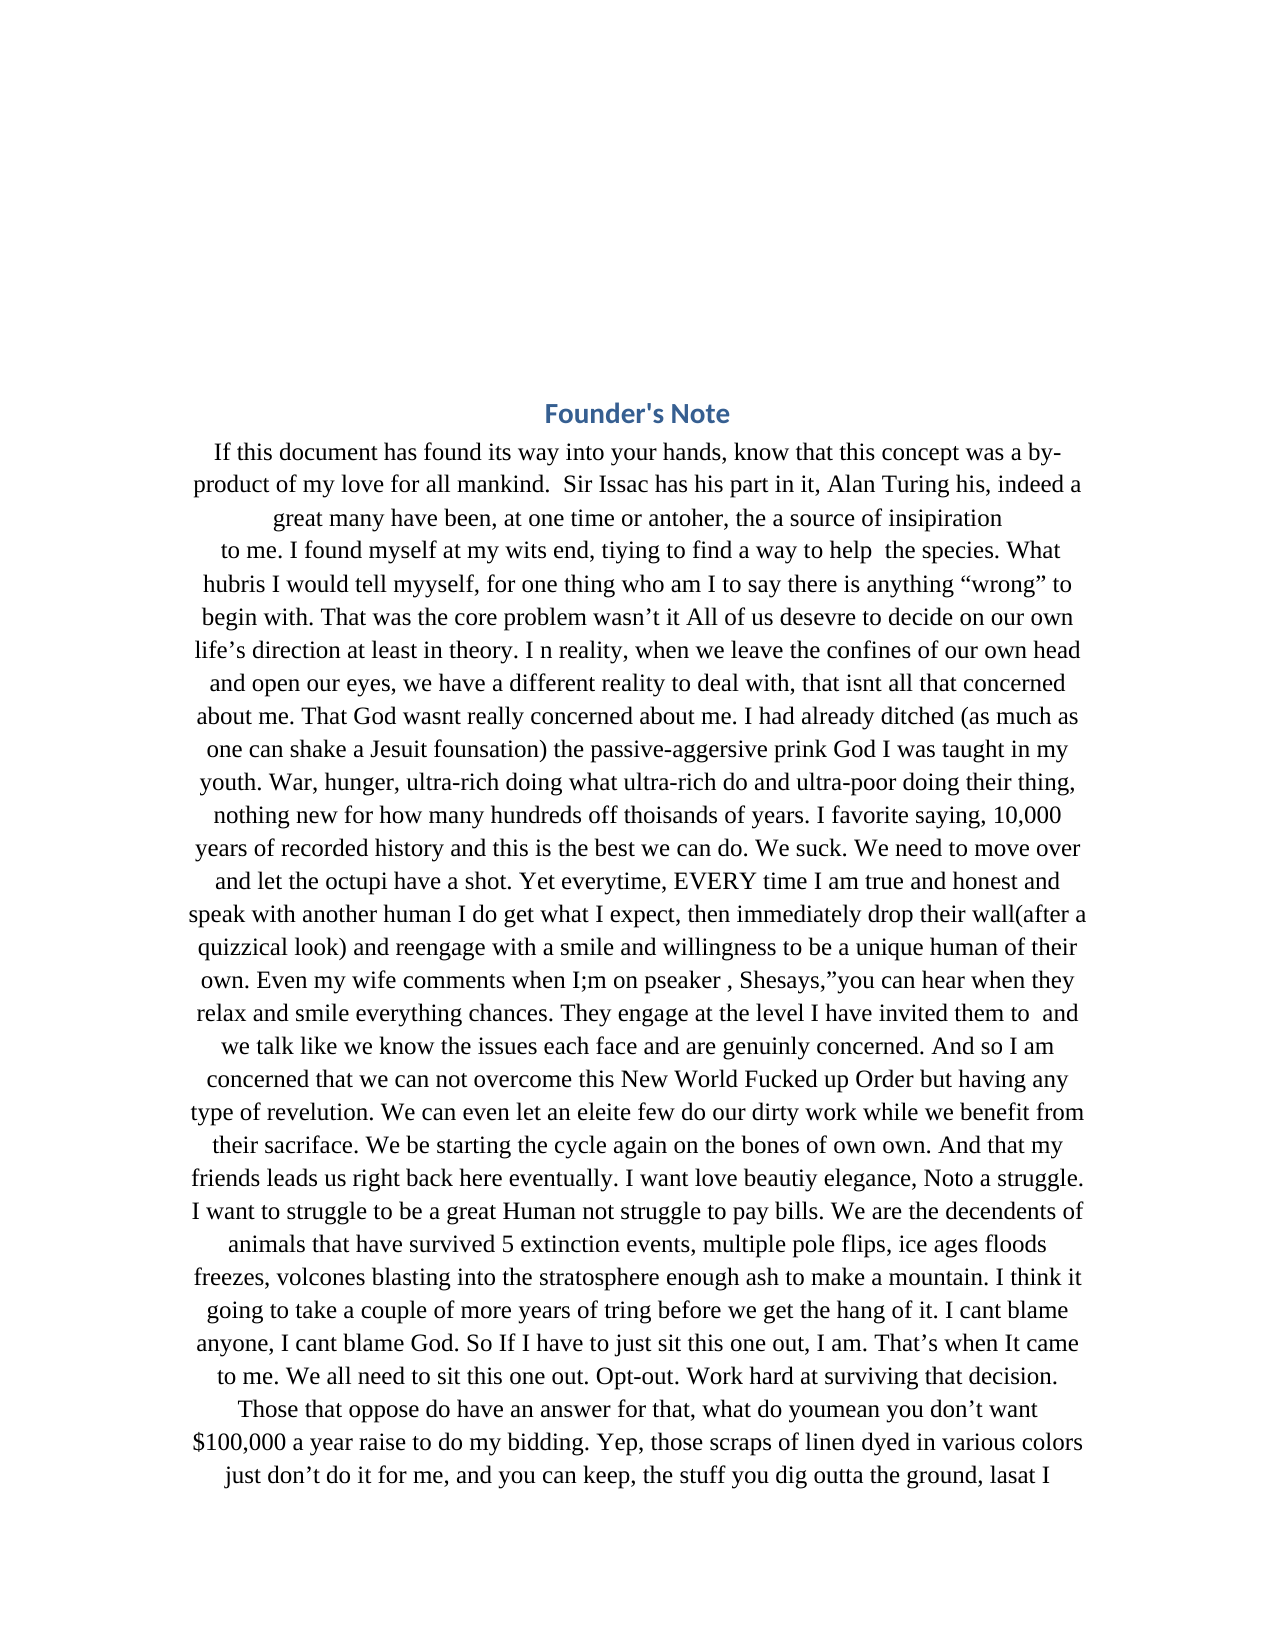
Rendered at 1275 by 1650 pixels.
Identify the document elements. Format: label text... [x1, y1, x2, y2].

subtitle Founder's Note [187, 396, 1087, 431]
text If this document has found its way into your hands, know that this concept was a by-product of my love for all mankind. Sir Issac has his part in it, Alan Turing his, indeed a great many have been, at one time or antoher, the a source of insipiration to me. I found myself at my wits end, tiying to find a way to help the species. What hubris I would tell myyself, for one thing who am I to say there is anything “wrong” to begin with. That was the core problem wasn’t it All of us desevre to decide on our own life’s direction at least in theory. I n reality, when we leave the confines of our own head and open our eyes, we have a different reality to deal with, that isnt all that concerned about me. That God wasnt really concerned about me. I had already ditched (as much as one can shake a Jesuit founsation) the passive-aggersive prink God I was taught in my youth. War, hunger, ultra-rich doing what ultra-rich do and ultra-poor doing their thing, nothing new for how many hundreds off thoisands of years. I favorite saying, 10,000 years of recorded history and this is the best we can do. We suck. We need to move over and let the octupi have a shot. Yet everytime, EVERY time I am true and honest and speak with another human I do get what I expect, then immediately drop their wall(after a quizzical look) and reengage with a smile and willingness to be a unique human of their own. Even my wife comments when I;m on pseaker , Shesays,”you can hear when they relax and smile everything chances. They engage at the level I have invited them to and we talk like we know the issues each face and are genuinly concerned. And so I am concerned that we can not overcome this New World Fucked up Order but having any type of revelution. We can even let an eleite few do our dirty work while we benefit from their sacriface. We be starting the cycle again on the bones of own own. And that my friends leads us right back here eventually. I want love beautiy elegance, Noto a struggle. I want to struggle to be a great Human not struggle to pay bills. We are the decendents of animals that have survived 5 extinction events, multiple pole flips, ice ages floods freezes, volcones blasting into the stratosphere enough ash to make a mountain. I think it going to take a couple of more years of tring before we get the hang of it. I cant blame anyone, I cant blame God. So If I have to just sit this one out, I am. That’s when It came to me. We all need to sit this one out. Opt-out. Work hard at surviving that decision. Those that oppose do have an answer for that, what do youmean you don’t want $100,000 a year raise to do my bidding. Yep, those scraps of linen dyed in various colors just don’t do it for me, and you can keep, the stuff you dig outta the ground, lasat I [187, 437, 1087, 1489]
